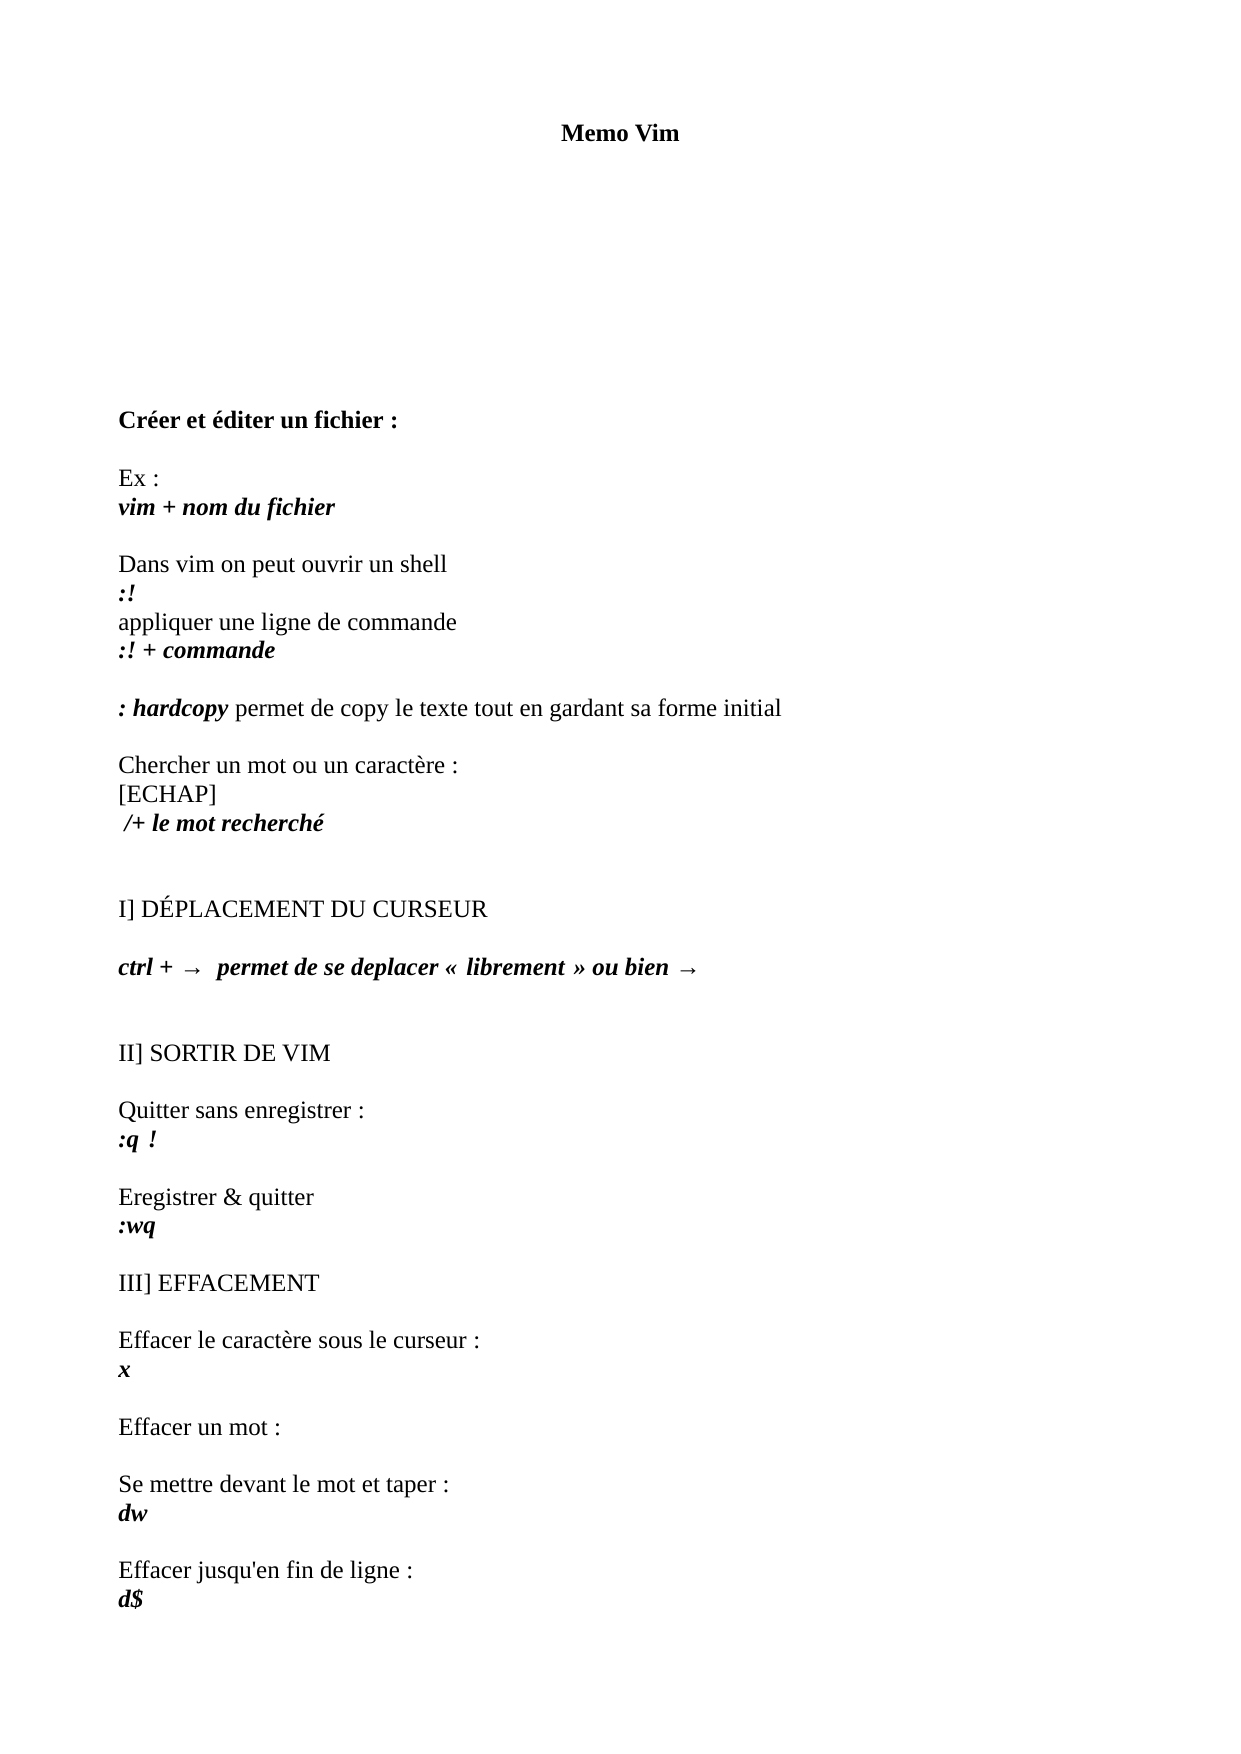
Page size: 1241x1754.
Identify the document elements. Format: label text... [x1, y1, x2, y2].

text Effacer un mot : [118, 1412, 1122, 1441]
text Effacer jusqu'en fin de ligne : [118, 1556, 1122, 1584]
text :wq [118, 1211, 1122, 1239]
text Effacer le caractère sous le curseur : [118, 1326, 1122, 1354]
text Créer et éditer un fichier : [118, 406, 1122, 434]
text III] EFFACEMENT [118, 1268, 1122, 1297]
text :! + commande [118, 636, 1122, 664]
text II] SORTIR DE VIM [118, 1038, 1122, 1067]
text dw [118, 1498, 1122, 1527]
text :q ! [118, 1124, 1122, 1153]
text /+ le mot recherché [118, 808, 1122, 837]
text [ECHAP] [118, 779, 1122, 808]
text ctrl + → permet de se deplacer « librement » ou bien → [118, 952, 1122, 981]
text Se mettre devant le mot et taper : [118, 1469, 1122, 1498]
text appliquer une ligne de commande [118, 607, 1122, 636]
text Memo Vim [118, 118, 1122, 147]
text :! [118, 578, 1122, 607]
text Dans vim on peut ouvrir un shell [118, 549, 1122, 578]
text Chercher un mot ou un caractère : [118, 751, 1122, 779]
text I] DÉPLACEMENT DU CURSEUR [118, 894, 1122, 923]
text Quitter sans enregistrer : [118, 1096, 1122, 1124]
text Eregistrer & quitter [118, 1182, 1122, 1211]
text Ex : [118, 463, 1122, 492]
text vim + nom du fichier [118, 492, 1122, 521]
text d$ [118, 1584, 1122, 1613]
text x [118, 1354, 1122, 1383]
text : hardcopy permet de copy le texte tout en gardant sa forme initial [118, 693, 1122, 722]
